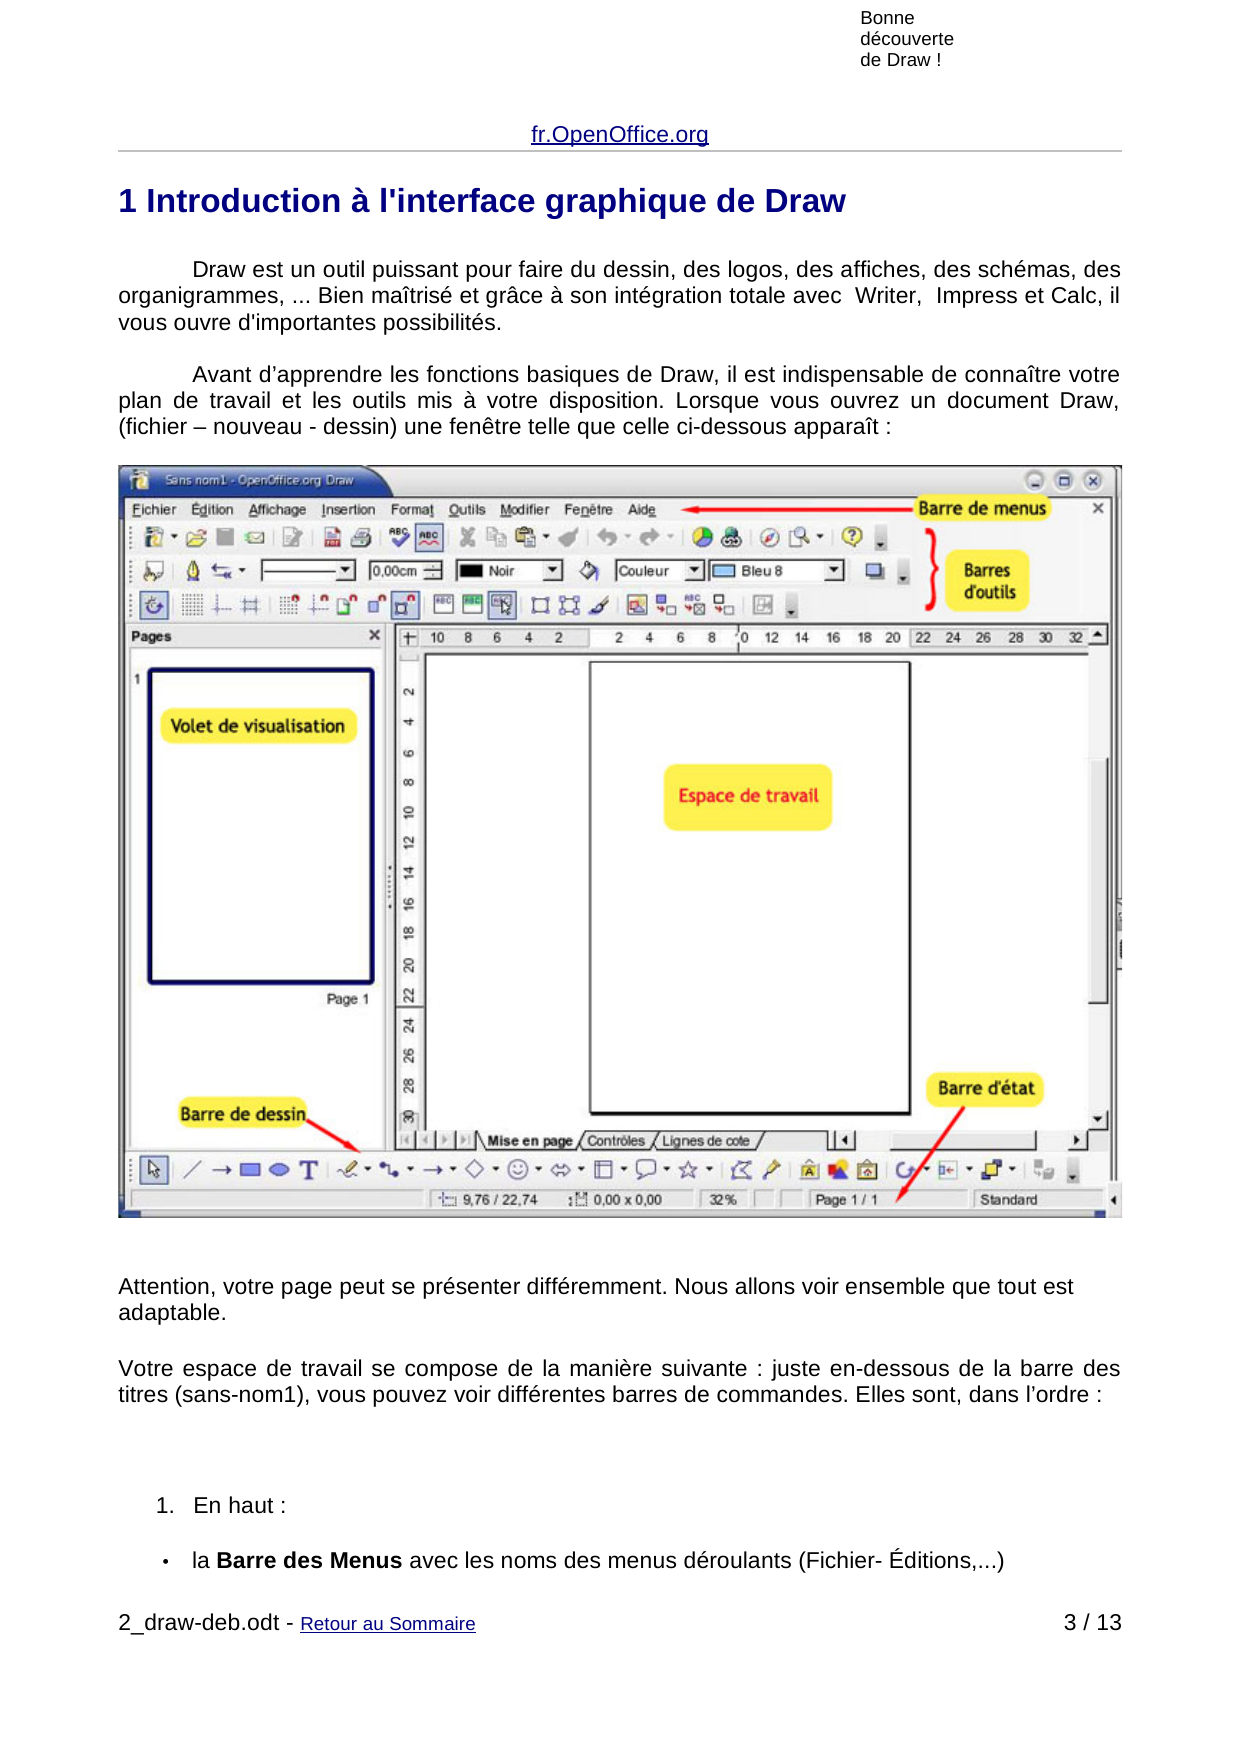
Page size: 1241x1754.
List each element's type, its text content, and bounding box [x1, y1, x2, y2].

subtitle Introduction à l'interface graphique de Draw [118, 182, 1122, 219]
text Attention, votre page peut se présenter différemment. Nous allons voir ensemble que tout est adaptable. [118, 1273, 1122, 1326]
list En haut : [156, 1492, 1122, 1518]
list la Barre des Menus avec les noms des menus déroulants (Fichier- Éditions,...) [162, 1548, 1122, 1574]
picture [118, 465, 1123, 1218]
text Votre espace de travail se compose de la manière suivante : juste en-dessous de la barre des titres (sans-nom1), vous pouvez voir différentes barres de commandes. Elles sont, dans l’ordre : [118, 1355, 1122, 1407]
text Draw est un outil puissant pour faire du dessin, des logos, des affiches, des schémas, des organigrammes, ... Bien maîtrisé et grâce à son intégration totale avec Writer, Impress et Calc, il vous ouvre d'importantes possibilités. Avant d’apprendre les fonctions basiques de Draw, il est indispensable de connaître votre plan de travail et les outils mis à votre disposition. Lorsque vous ouvrez un document Draw, (fichier – nouveau - dessin) une fenêtre telle que celle ci-dessous apparaît : [118, 231, 1122, 465]
